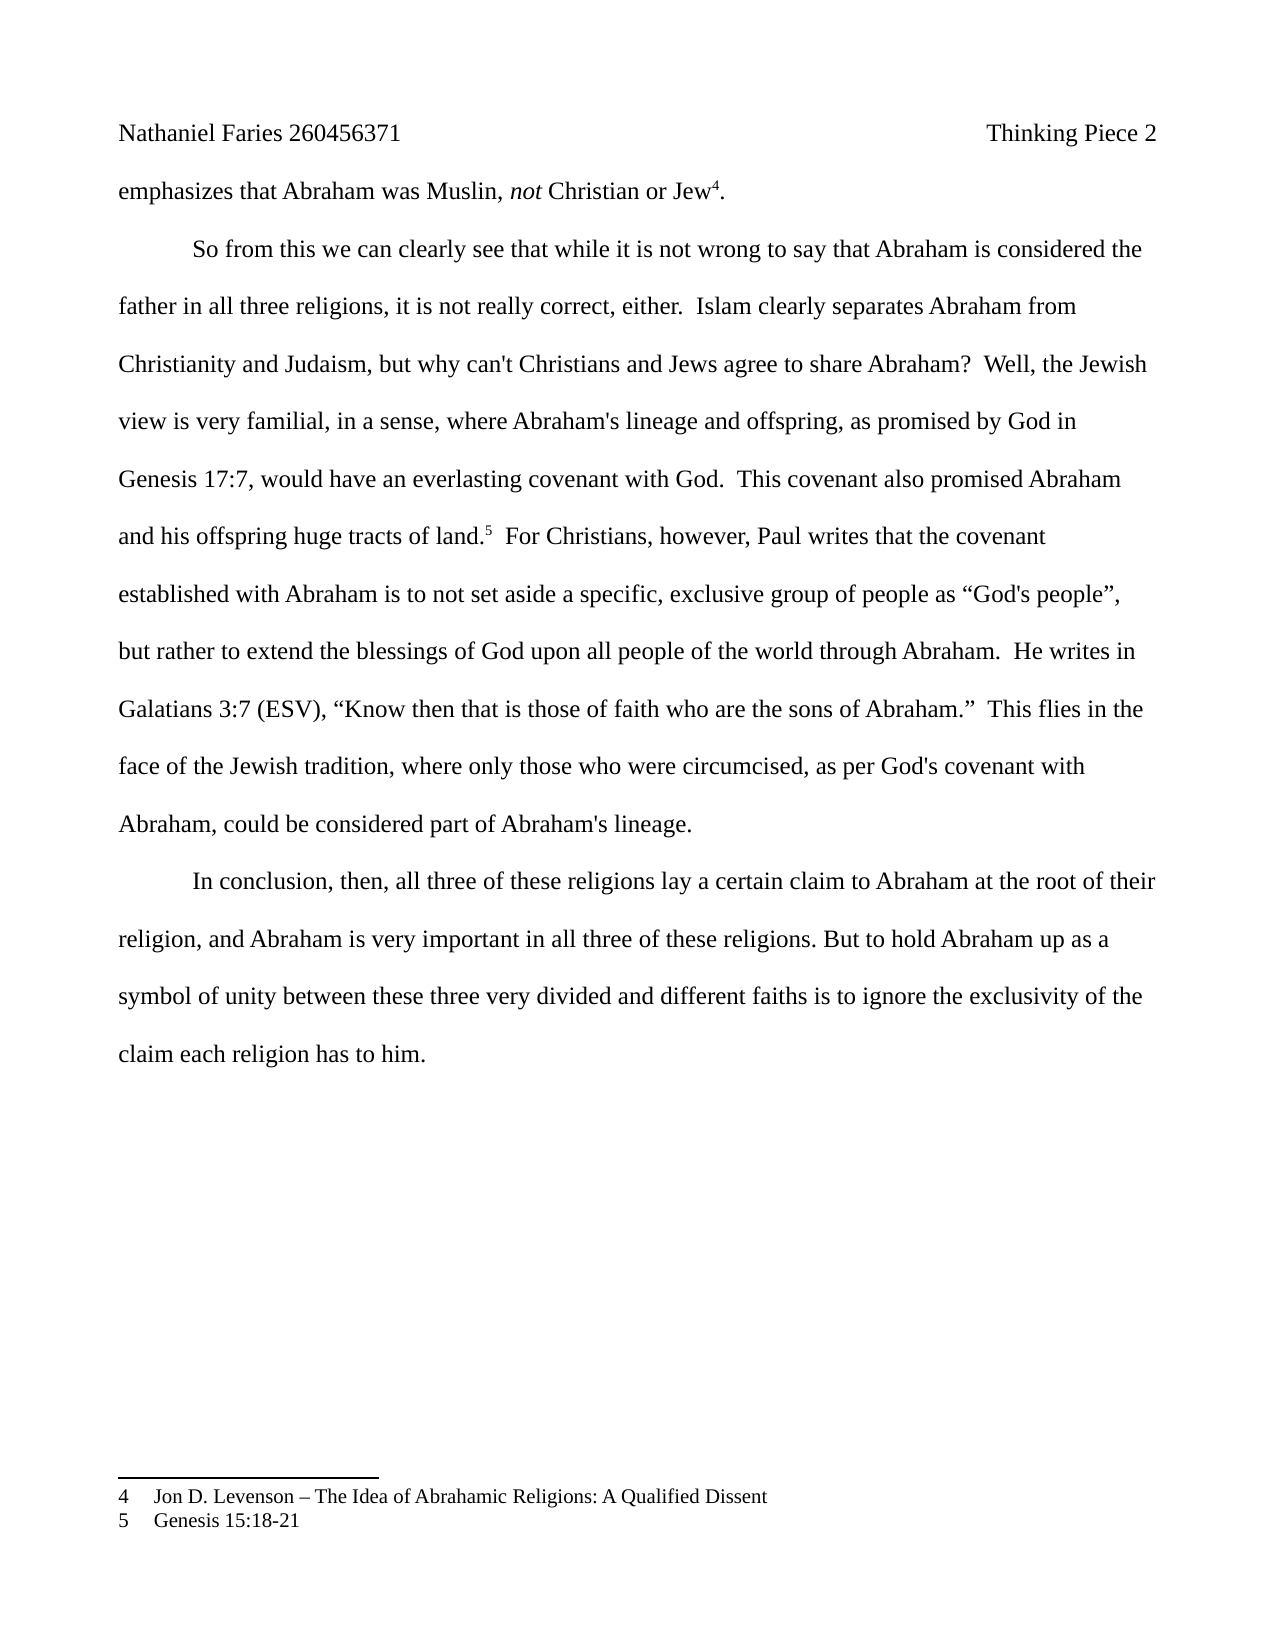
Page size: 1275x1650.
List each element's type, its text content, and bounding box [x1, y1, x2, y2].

text In conclusion, then, all three of these religions lay a certain claim to Abraham at the root of their religion, and Abraham is very important in all three of these religions. But to hold Abraham up as a symbol of unity between these three very divided and different faiths is to ignore the exclusivity of the claim each religion has to him. [118, 866, 1157, 1068]
text So from this we can clearly see that while it is not wrong to say that Abraham is considered the father in all three religions, it is not really correct, either. Islam clearly separates Abraham from Christianity and Judaism, but why can't Christians and Jews agree to share Abraham? Well, the Jewish view is very familial, in a sense, where Abraham's lineage and offspring, as promised by God in Genesis 17:7, would have an everlasting covenant with God. This covenant also promised Abraham and his offspring huge tracts of land. For Christians, however, Paul writes that the covenant established with Abraham is to not set aside a specific, exclusive group of people as “God's people”, but rather to extend the blessings of God upon all people of the world through Abraham. He writes in Galatians 3:7 (ESV), “Know then that is those of faith who are the sons of Abraham.” This flies in the face of the Jewish tradition, where only those who were circumcised, as per God's covenant with Abraham, could be considered part of Abraham's lineage. [118, 234, 1157, 838]
text Jon D. Levenson – The Idea of Abrahamic Religions: A Qualified Dissent [118, 1484, 1157, 1508]
text Genesis 15:18-21 [118, 1508, 1157, 1532]
text Each of the three religions do claim Abraham as a key figure in their religion's past. However, they also each make an exclusive claim to Abraham. The Christian perspective, as written by Paul in Romans 4:11, is that Abraham was made to be “the father of all who believe”. The Jewish claim him as the first Jew, and is “the biological father of most Jews and the adoptive yet no less real father of those who have converted to the religion of his descendants.” For the Muslims, the Qur'an refers to Abraham as the ideal Muslim, stating that no one can be “better in religion” than him. It also emphasizes that Abraham was Muslin, not Christian or Jew. [118, 176, 1157, 205]
